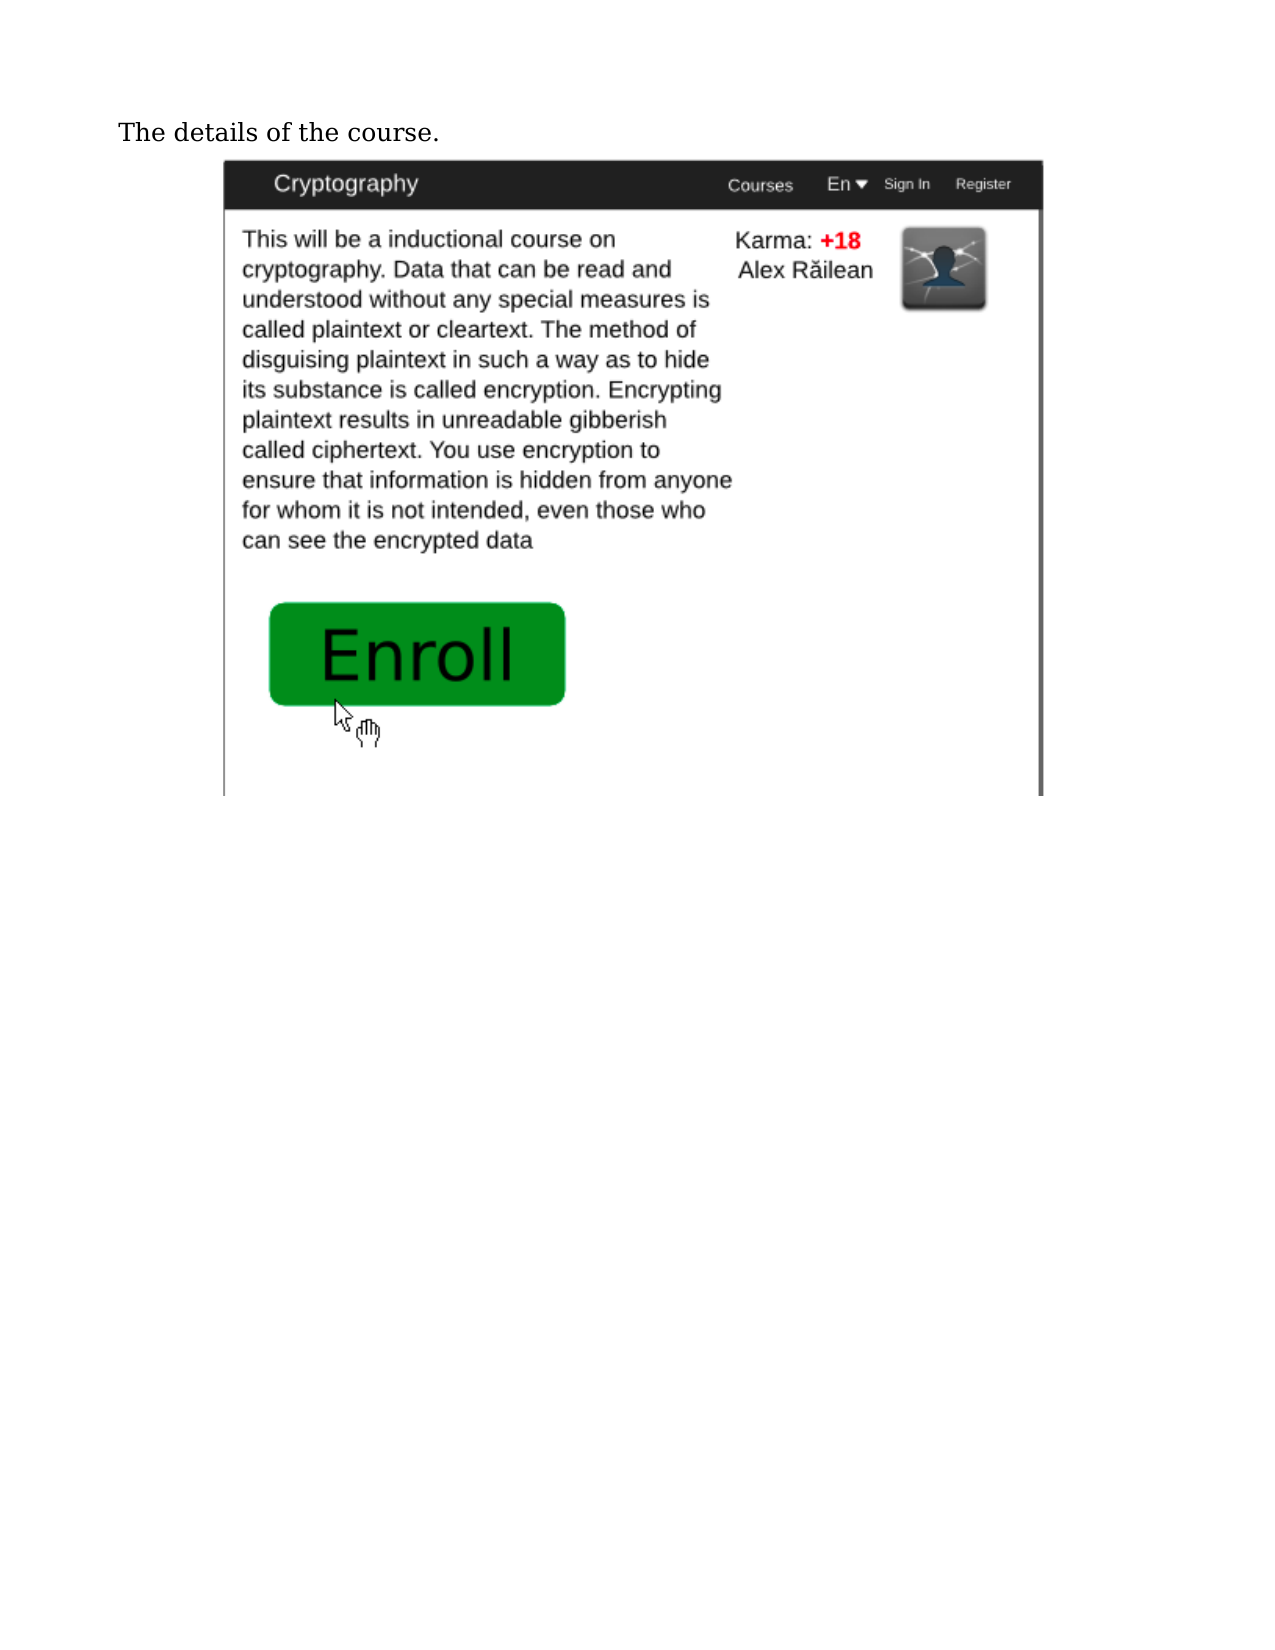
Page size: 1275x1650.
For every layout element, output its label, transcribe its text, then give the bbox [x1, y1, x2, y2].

text The details of the course. [118, 118, 1157, 147]
picture [222, 147, 1053, 796]
